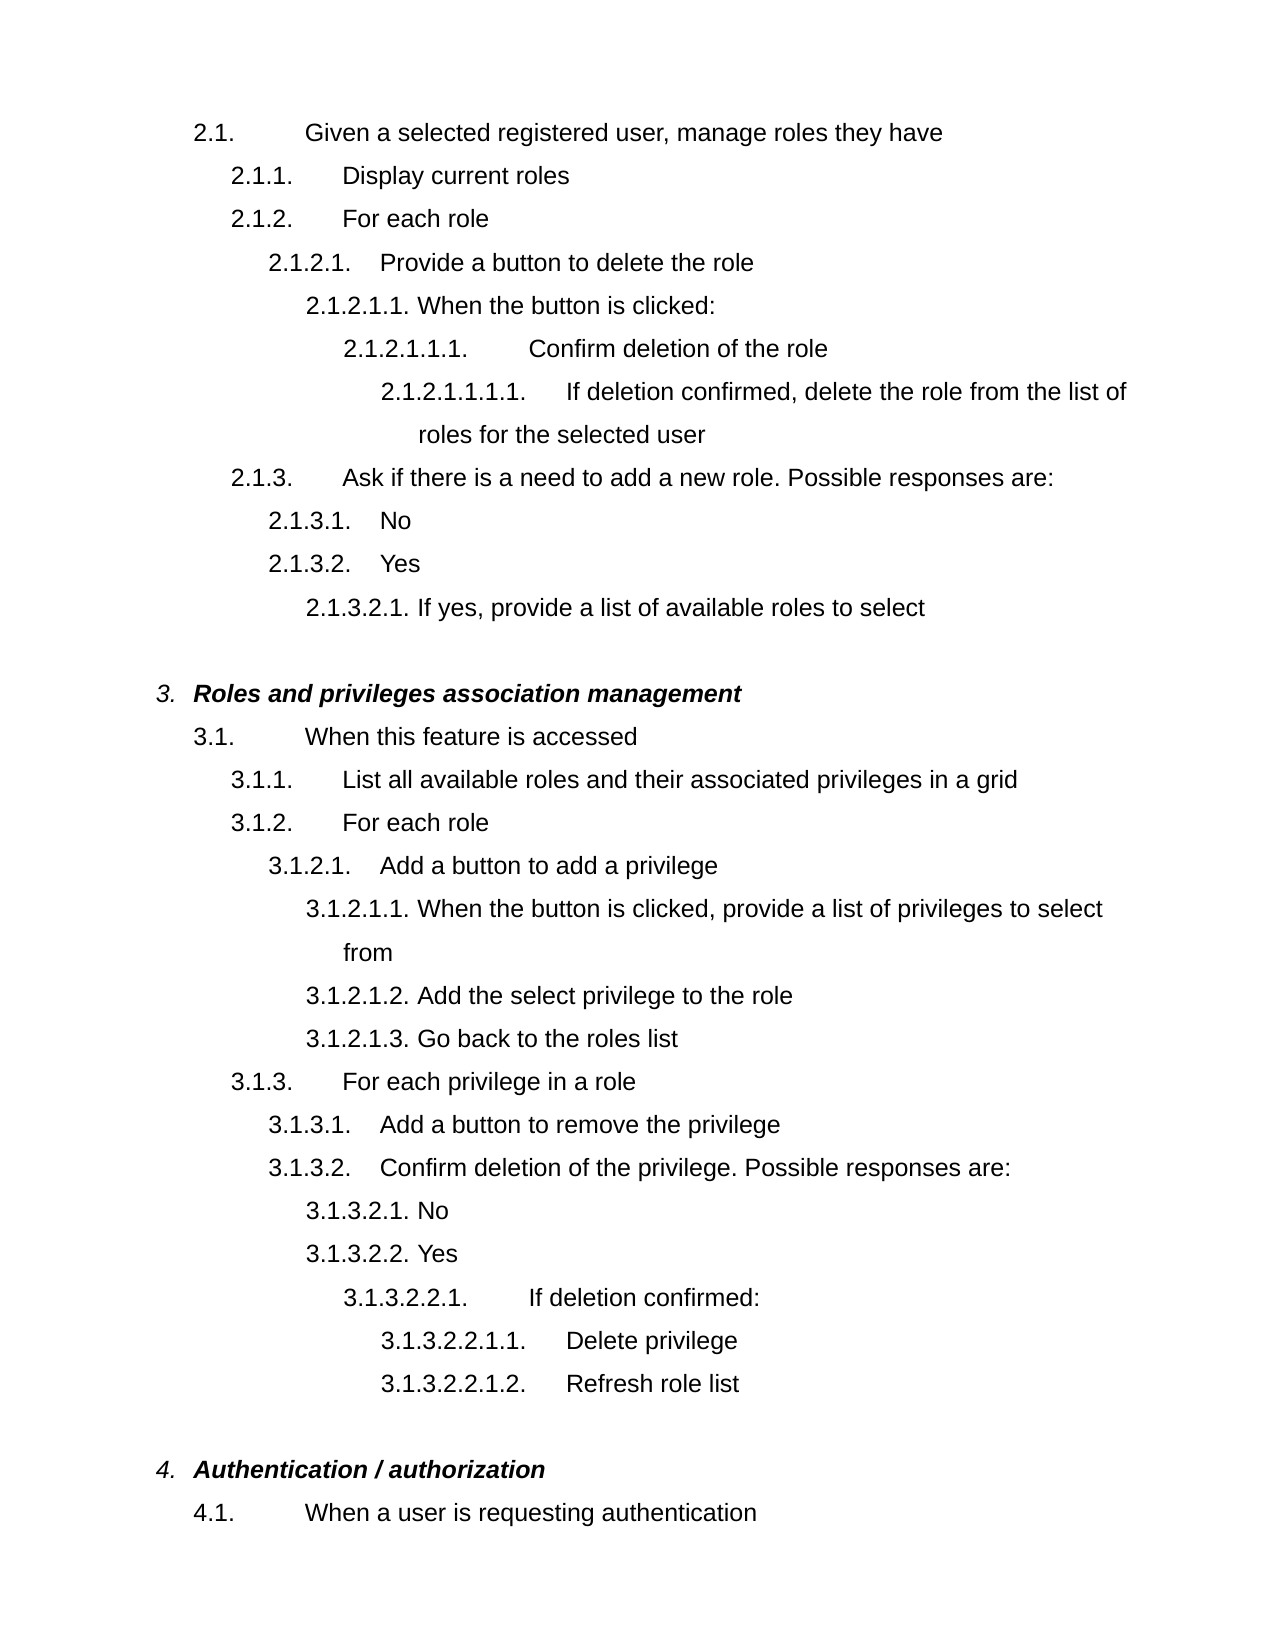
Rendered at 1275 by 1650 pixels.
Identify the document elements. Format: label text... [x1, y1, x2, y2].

list List all available roles and their associated privileges in a grid [231, 765, 1157, 794]
list When this feature is accessed [193, 722, 1157, 751]
list Yes [268, 549, 1157, 578]
list For each role [231, 808, 1157, 837]
list When the button is clicked, provide a list of privileges to select from [306, 894, 1157, 966]
list When a user is requesting authentication [193, 1498, 1157, 1527]
list Refresh role list [381, 1369, 1157, 1397]
list Yes [306, 1239, 1157, 1268]
list For each role [231, 204, 1157, 233]
list Confirm deletion of the role [343, 334, 1157, 362]
list Add a button to add a privilege [268, 851, 1157, 880]
list Roles and privileges association management [156, 679, 1157, 707]
list Authentication / authorization [156, 1455, 1157, 1484]
list No [268, 506, 1157, 535]
list Add a button to remove the privilege [268, 1110, 1157, 1139]
list Go back to the roles list [306, 1024, 1157, 1052]
list No [306, 1196, 1157, 1225]
list Provide a button to delete the role [268, 247, 1157, 276]
list For each privilege in a role [231, 1067, 1157, 1096]
list When the button is clicked: [306, 291, 1157, 319]
list Delete privilege [381, 1326, 1157, 1354]
list If yes, provide a list of available roles to select [306, 592, 1157, 621]
list If deletion confirmed: [343, 1282, 1157, 1311]
list Ask if there is a need to add a new role. Possible responses are: [231, 463, 1157, 492]
list Display current roles [231, 161, 1157, 190]
list If deletion confirmed, delete the role from the list of roles for the selected user [381, 377, 1157, 449]
list Given a selected registered user, manage roles they have [193, 118, 1157, 147]
list Add the select privilege to the role [306, 981, 1157, 1009]
list Confirm deletion of the privilege. Possible responses are: [268, 1153, 1157, 1182]
